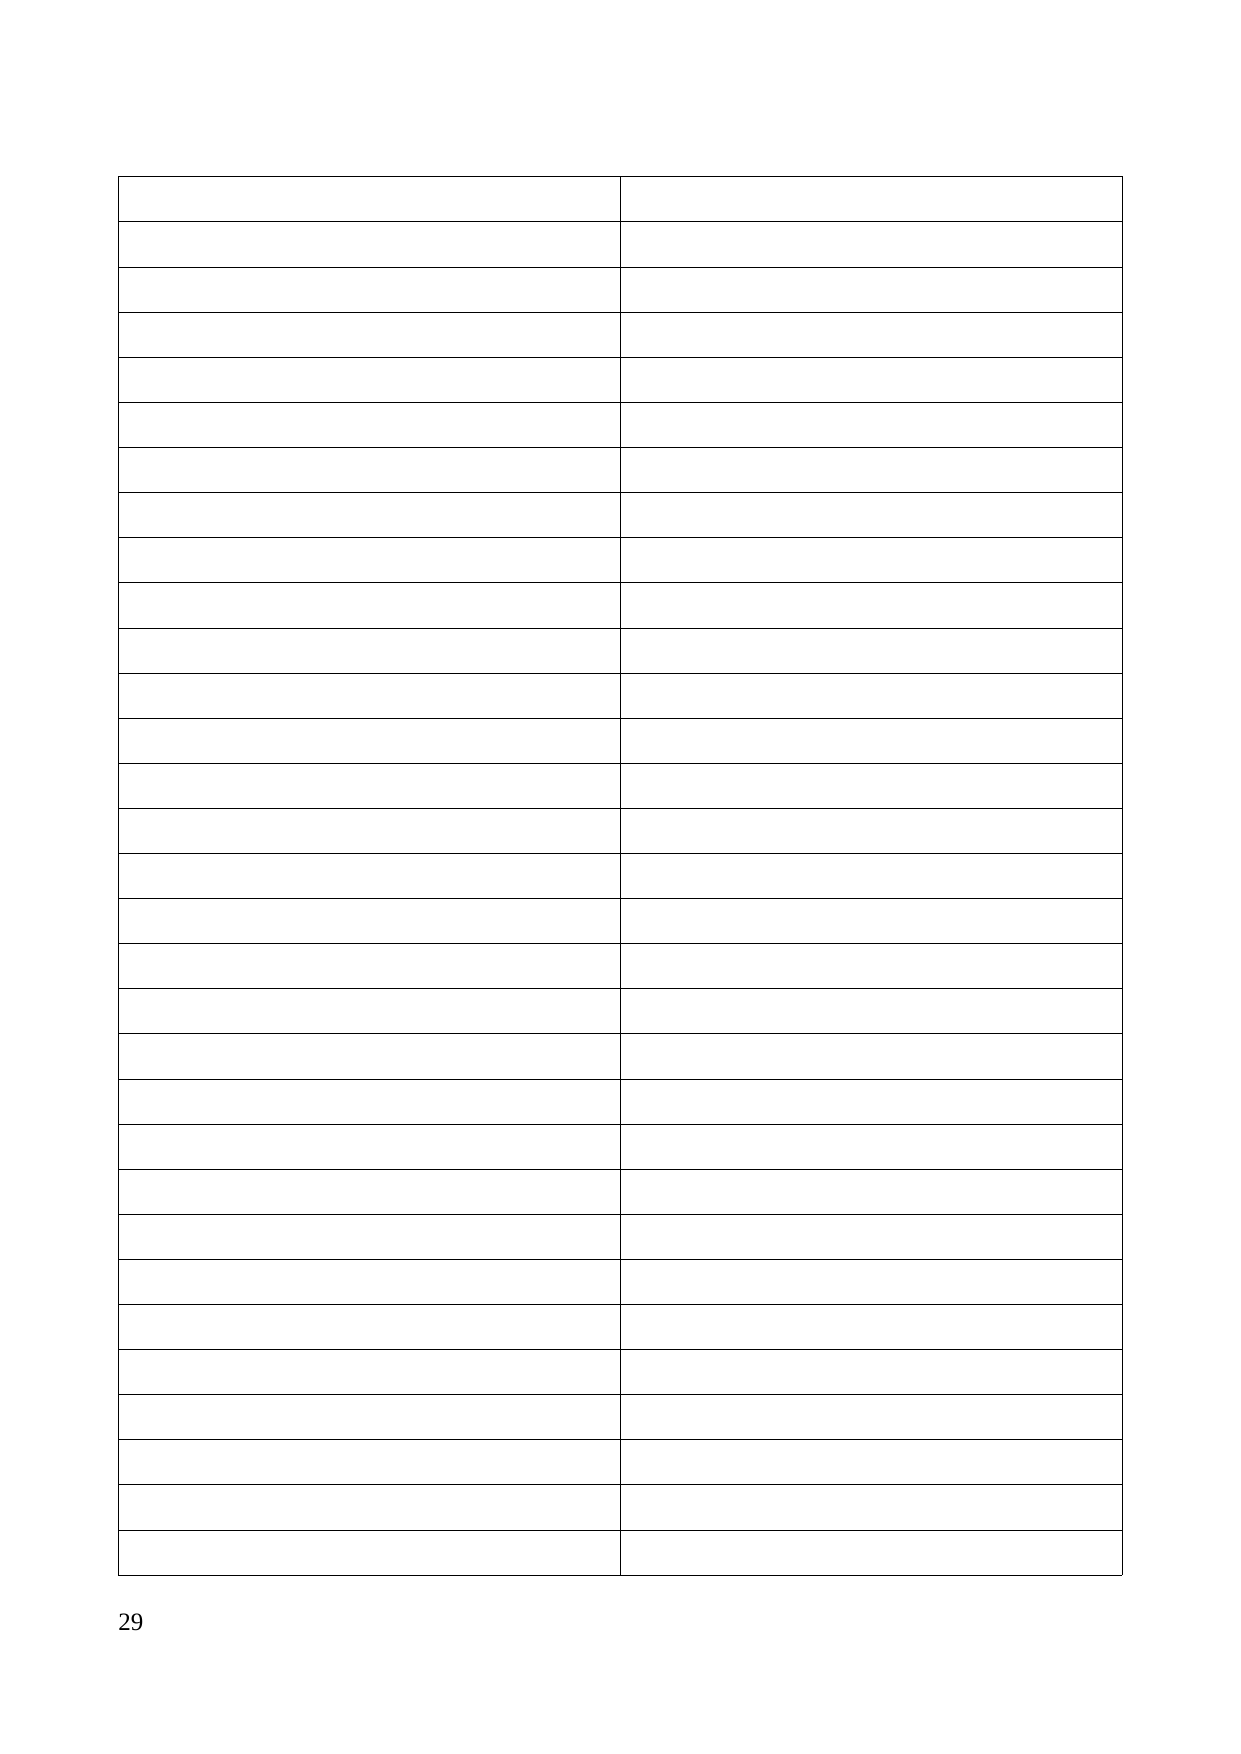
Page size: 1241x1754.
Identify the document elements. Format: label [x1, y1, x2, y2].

table_cell [621, 493, 1122, 537]
table_cell [621, 1395, 1122, 1439]
table_cell [119, 1125, 620, 1169]
table_cell [621, 222, 1122, 267]
table_cell [621, 1170, 1122, 1214]
table_cell [119, 899, 620, 943]
table_cell [119, 1170, 620, 1214]
table_cell [119, 1395, 620, 1439]
table_cell [119, 448, 620, 492]
table_cell [621, 989, 1122, 1033]
table_cell [119, 1440, 620, 1484]
table_cell [621, 268, 1122, 312]
table_cell [119, 403, 620, 447]
table_cell [621, 177, 1122, 221]
table_cell [621, 944, 1122, 988]
table_cell [119, 1531, 620, 1574]
table_cell [621, 538, 1122, 582]
table_cell [621, 448, 1122, 492]
table_cell [119, 989, 620, 1033]
table_cell [119, 1260, 620, 1304]
table_cell [621, 854, 1122, 898]
table_cell [119, 944, 620, 988]
table_cell [119, 583, 620, 627]
table_cell [621, 719, 1122, 763]
table_cell [119, 493, 620, 537]
table_cell [621, 899, 1122, 943]
table_cell [621, 1080, 1122, 1123]
table_cell [119, 313, 620, 357]
table_cell [119, 1485, 620, 1529]
table_cell [119, 764, 620, 808]
table_cell [119, 674, 620, 718]
table_cell [621, 358, 1122, 402]
table_cell [621, 583, 1122, 627]
table_cell [621, 1305, 1122, 1349]
table_cell [119, 358, 620, 402]
table_cell [621, 1485, 1122, 1529]
table_cell [119, 268, 620, 312]
table_cell [119, 1215, 620, 1259]
table_cell [621, 313, 1122, 357]
table_cell [119, 1305, 620, 1349]
table_cell [119, 809, 620, 853]
table_cell [621, 1034, 1122, 1078]
table_cell [119, 854, 620, 898]
table_cell [119, 538, 620, 582]
table_cell [621, 809, 1122, 853]
table_cell [621, 1125, 1122, 1169]
table_cell [119, 177, 620, 221]
table_cell [621, 764, 1122, 808]
table_cell [119, 719, 620, 763]
table_cell [119, 1034, 620, 1078]
table_cell [119, 1080, 620, 1123]
table_cell [621, 1260, 1122, 1304]
table_cell [119, 629, 620, 672]
table_cell [621, 1215, 1122, 1259]
table_cell [119, 1350, 620, 1394]
table_cell [621, 1440, 1122, 1484]
table_cell [621, 403, 1122, 447]
table_cell [621, 674, 1122, 718]
table_cell [621, 629, 1122, 672]
table_cell [119, 222, 620, 267]
table_cell [621, 1531, 1122, 1574]
table_cell [621, 1350, 1122, 1394]
